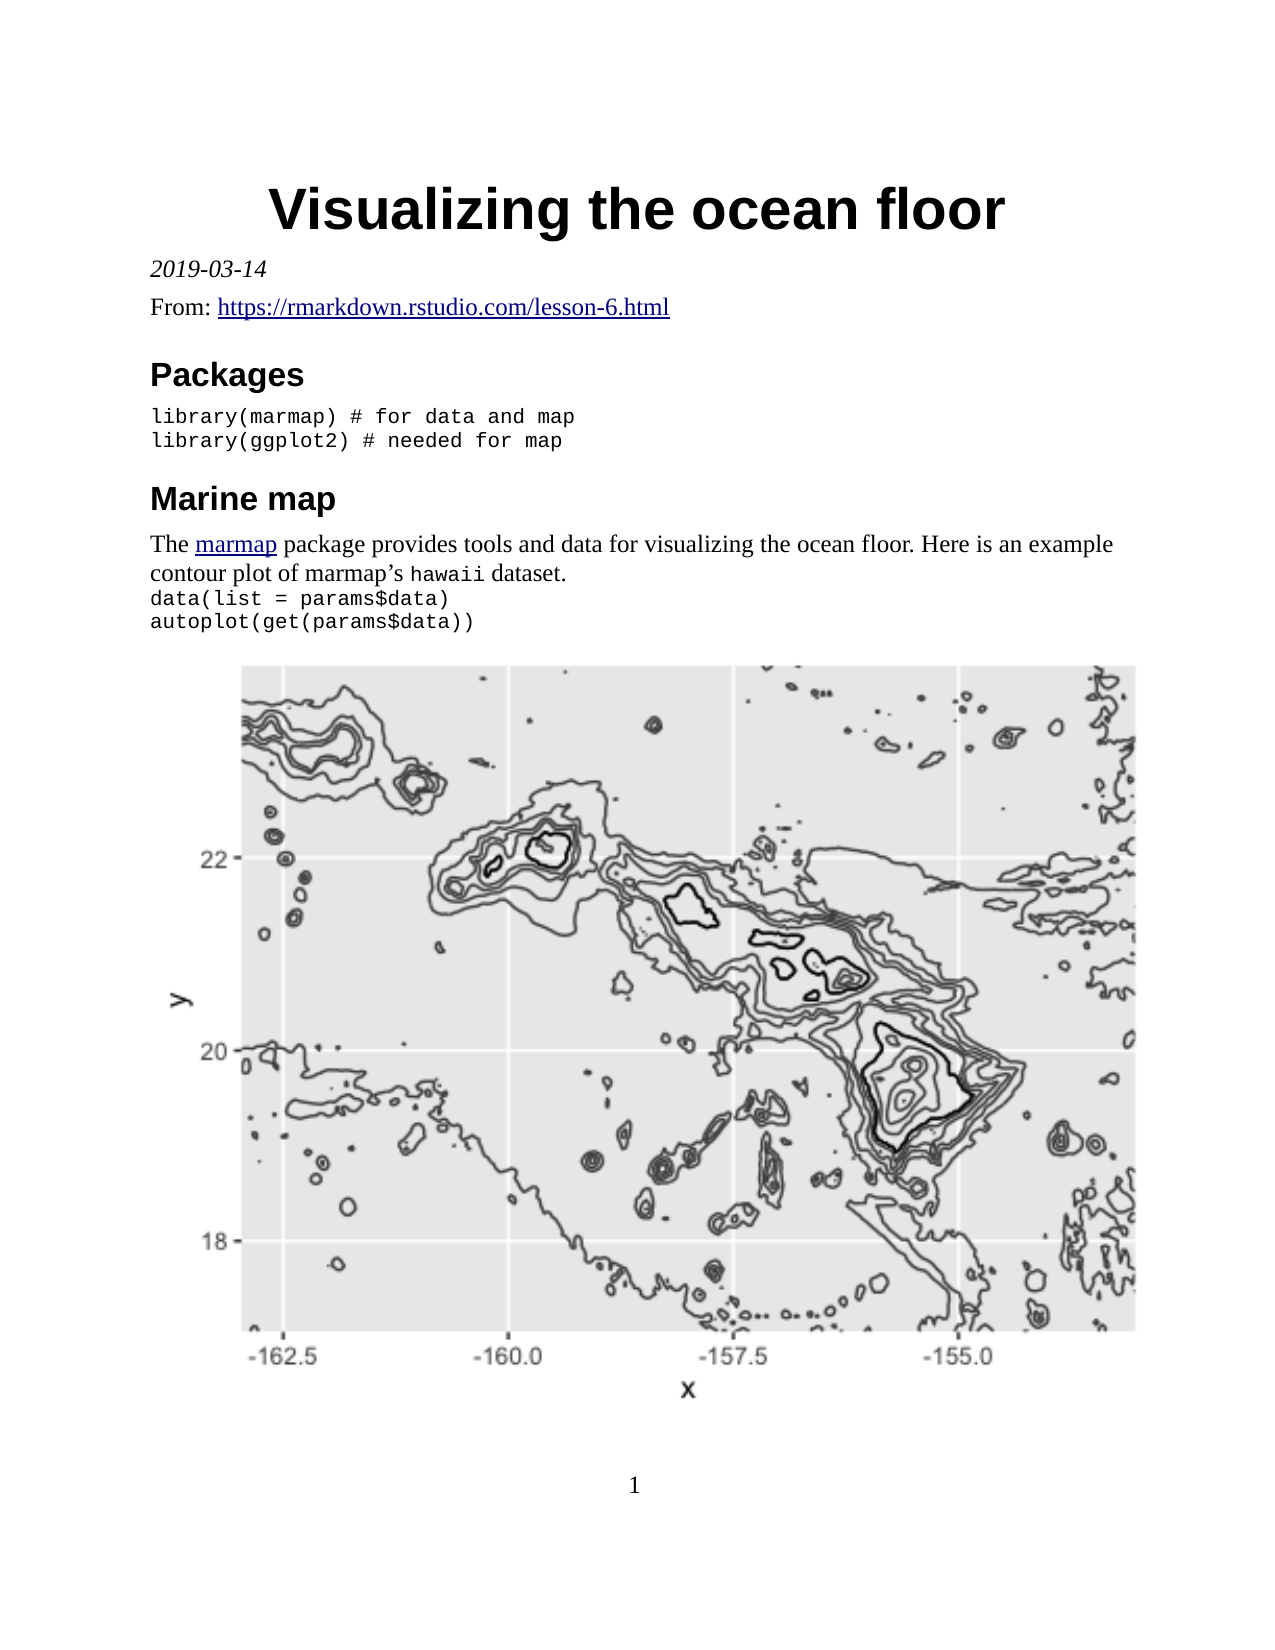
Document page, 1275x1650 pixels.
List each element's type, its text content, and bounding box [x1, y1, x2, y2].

subtitle Packages [150, 355, 1125, 394]
subtitle Marine map [150, 478, 1125, 517]
text data(list = params$data) [150, 588, 1125, 612]
text autoplot(get(params$data)) [150, 612, 1125, 635]
picture [150, 635, 1150, 1436]
text From: https://rmarkdown.rstudio.com/lesson-6.html [150, 292, 1125, 321]
text 2019-03-14 [150, 254, 1125, 283]
title Visualizing the ocean floor [150, 175, 1125, 242]
text library(ggplot2) # needed for map [150, 430, 1125, 453]
text The marmap package provides tools and data for visualizing the ocean floor. Here is an example contour plot of marmap’s hawaii dataset. [150, 529, 1125, 588]
text library(marmap) # for data and map [150, 406, 1125, 430]
